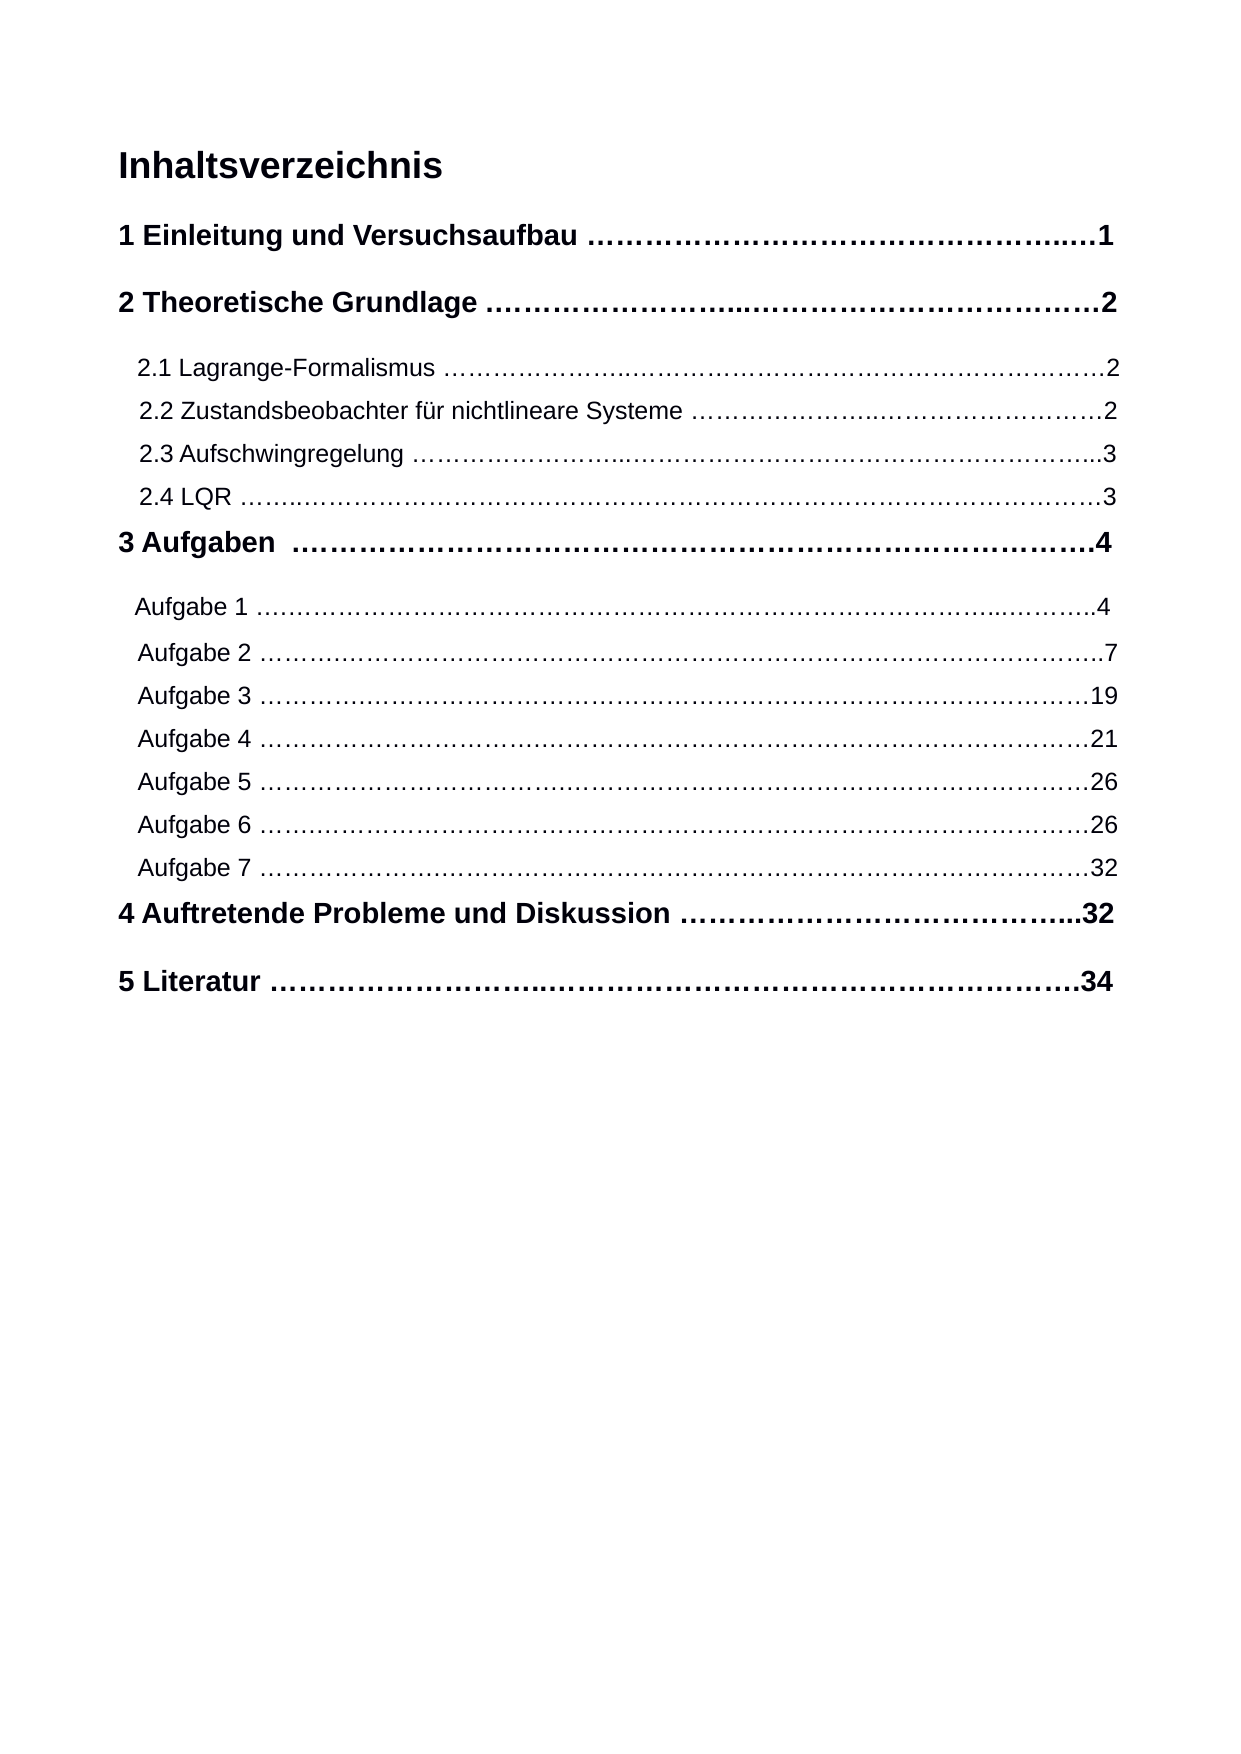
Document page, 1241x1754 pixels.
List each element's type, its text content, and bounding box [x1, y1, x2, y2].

text Aufgabe 5 ……………………………….………………………………………………………26 [118, 767, 1122, 796]
text 5 Literatur ………………………..……………………………………………….34 [118, 963, 1122, 997]
text Aufgabe 6 …….…………………………………………………………………………………26 [118, 810, 1122, 839]
text Aufgabe 1 ….…………………………………………………………………………...………..4 [118, 592, 1122, 621]
text 4 Auftretende Probleme und Diskussion …………………………………...32 [118, 896, 1122, 930]
text 2.3 Aufschwingregelung ……………………...………………………………………………...3 [118, 439, 1122, 468]
text 1 Einleitung und Versuchsaufbau …………………………………………..…1 [118, 218, 1122, 252]
text 2.4 LQR ……..……………………………………………………………………………………3 [118, 482, 1122, 511]
text 2 Theoretische Grundlage .……………………...………………………………2 [118, 286, 1122, 319]
text 3 Aufgaben .……………………………………………………………………….4 [118, 525, 1122, 559]
text 2.1 Lagrange-Formalismus …………………..…………………………………………………2 [118, 353, 1122, 381]
text Aufgabe 4 …………………………….…………………………………………………………21 [118, 724, 1122, 753]
subtitle Inhaltsverzeichnis [118, 143, 1122, 186]
text Aufgabe 2 ……….………………………………………………………………………………..7 [118, 638, 1122, 666]
text Aufgabe 7 ………………….……………………………………………………………………32 [118, 853, 1122, 882]
text Aufgabe 3 ………….……………………………………………………………………………19 [118, 681, 1122, 709]
text 2.2 Zustandsbeobachter für nichtlineare Systeme …………………..………………………2 [118, 396, 1122, 424]
